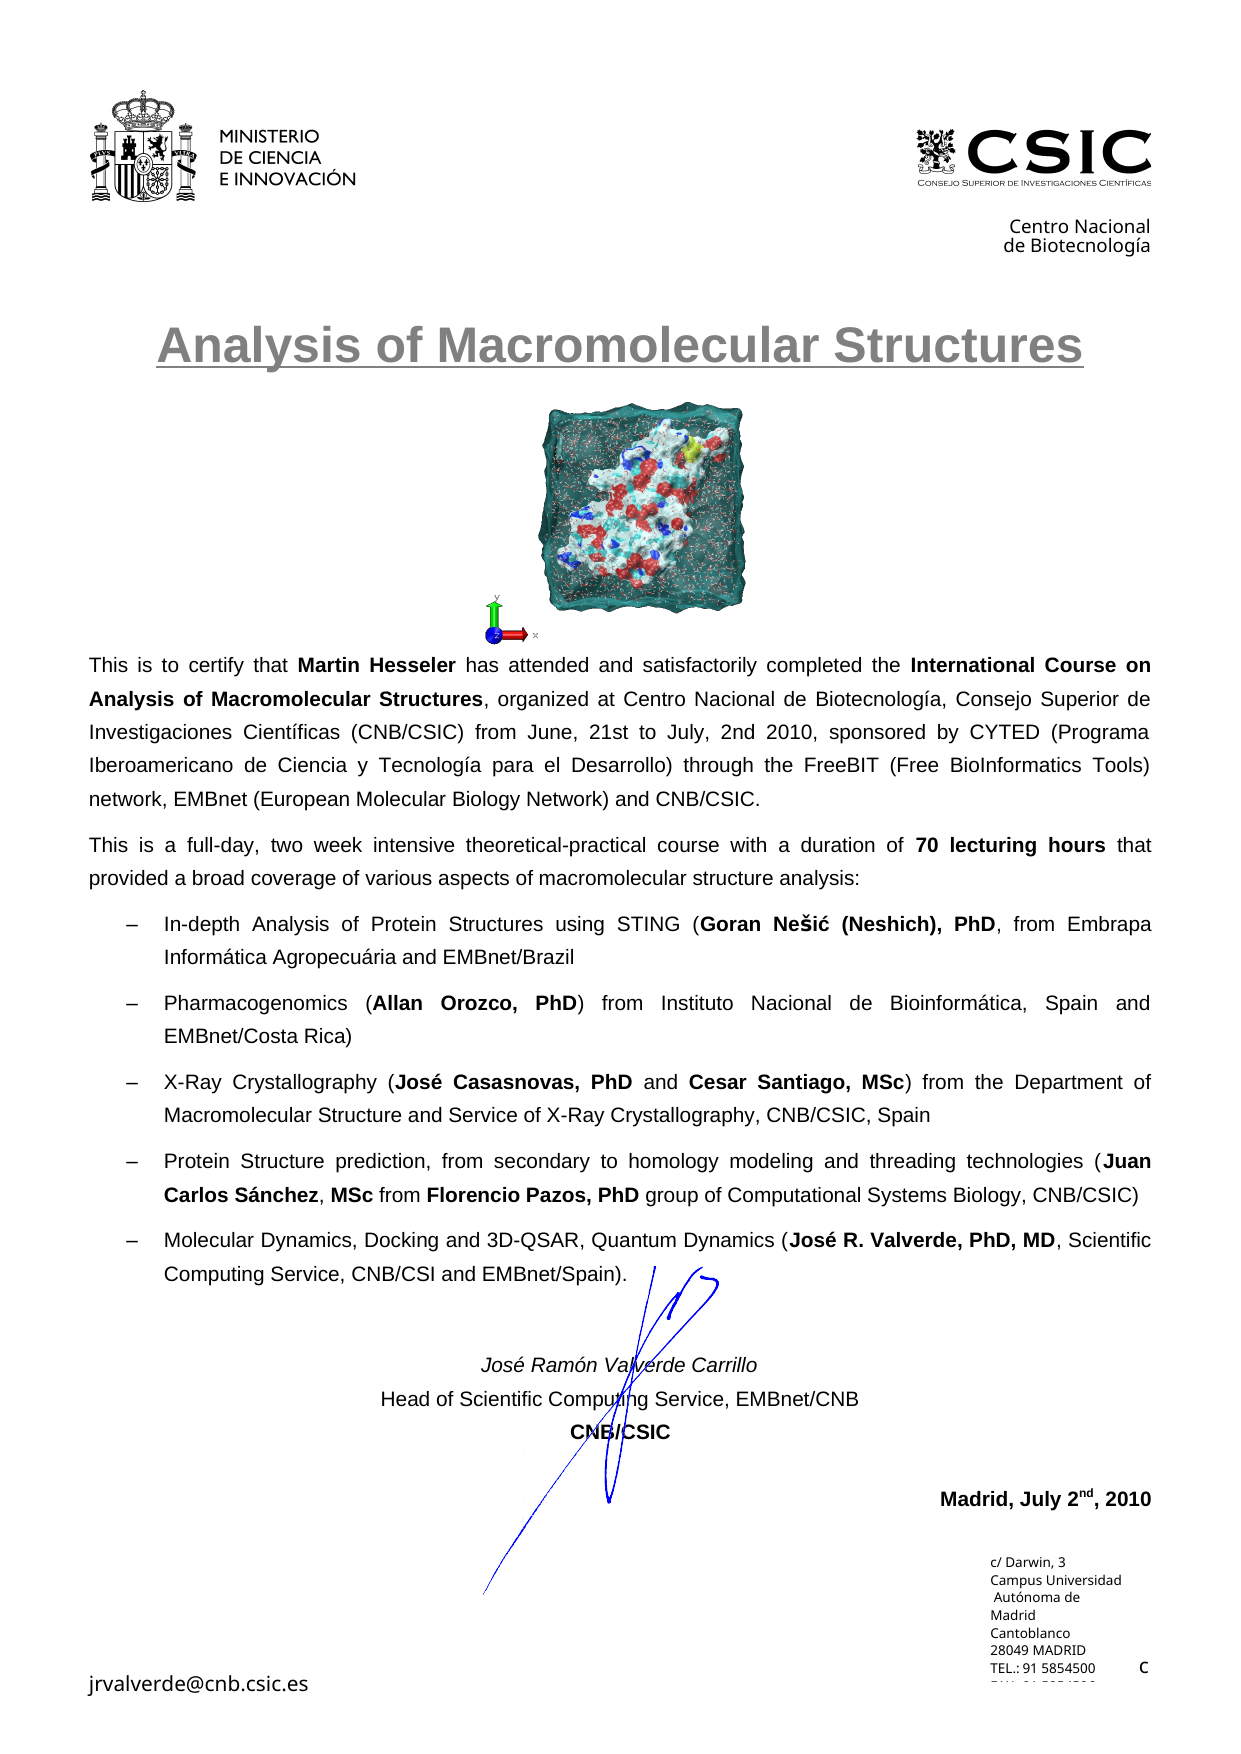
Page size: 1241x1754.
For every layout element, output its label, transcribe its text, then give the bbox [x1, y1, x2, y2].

list X-Ray Crystallography (José Casasnovas, PhD and Cesar Santiago, MSc) from the Department of Macromolecular Structure and Service of X-Ray Crystallography, CNB/CSIC, Spain [126, 1063, 1151, 1129]
text José Ramón Valverde Carrillo [89, 1346, 464, 1379]
text CNB/CSIC [89, 1413, 464, 1446]
text Head of Scientific Computing Service, EMBnet/CNB [776, 1379, 1151, 1413]
picture [482, 391, 758, 647]
list Pharmacogenomics (Allan Orozco, PhD) from Instituto Nacional de Bioinformática, Spain and EMBnet/Costa Rica) [126, 984, 1151, 1050]
list In-depth Analysis of Protein Structures using STING (Goran Nešić (Neshich), PhD, from Embrapa Informática Agropecuária and EMBnet/Brazil [126, 904, 1151, 971]
subtitle Analysis of Macromolecular Structures [89, 333, 1151, 370]
picture [90, 90, 1152, 202]
list Molecular Dynamics, Docking and 3D-QSAR, Quantum Dynamics (José R. Valverde, PhD, MD, Scientific Computing Service, CNB/CSI and EMBnet/Spain). [126, 1221, 1151, 1288]
text CNB/CSIC [776, 1413, 1151, 1446]
text Head of Scientific Computing Service, EMBnet/CNB [89, 1379, 464, 1413]
text This is a full-day, two week intensive theoretical-practical course with a duration of 70 lecturing hours that provided a broad coverage of various aspects of macromolecular structure analysis: [89, 825, 1151, 892]
list Protein Structure prediction, from secondary to homology modeling and threading technologies (Juan Carlos Sánchez, MSc from Florencio Pazos, PhD group of Computational Systems Biology, CNB/CSIC) [126, 1142, 1151, 1209]
picture [464, 1235, 776, 1618]
text [89, 1479, 464, 1513]
text José Ramón Valverde Carrillo [776, 1346, 1151, 1379]
text This is to certify that Martin Hesseler has attended and satisfactorily completed the International Course on Analysis of Macromolecular Structures, organized at Centro Nacional de Biotecnología, Consejo Superior de Investigaciones Científicas (CNB/CSIC) from June, 21st to July, 2nd 2010, sponsored by CYTED (Programa Iberoamericano de Ciencia y Tecnología para el Desarrollo) through the FreeBIT (Free BioInformatics Tools) network, EMBnet (European Molecular Biology Network) and CNB/CSIC. [89, 383, 1151, 813]
text Madrid, July 2nd, 2010 [776, 1479, 1151, 1513]
